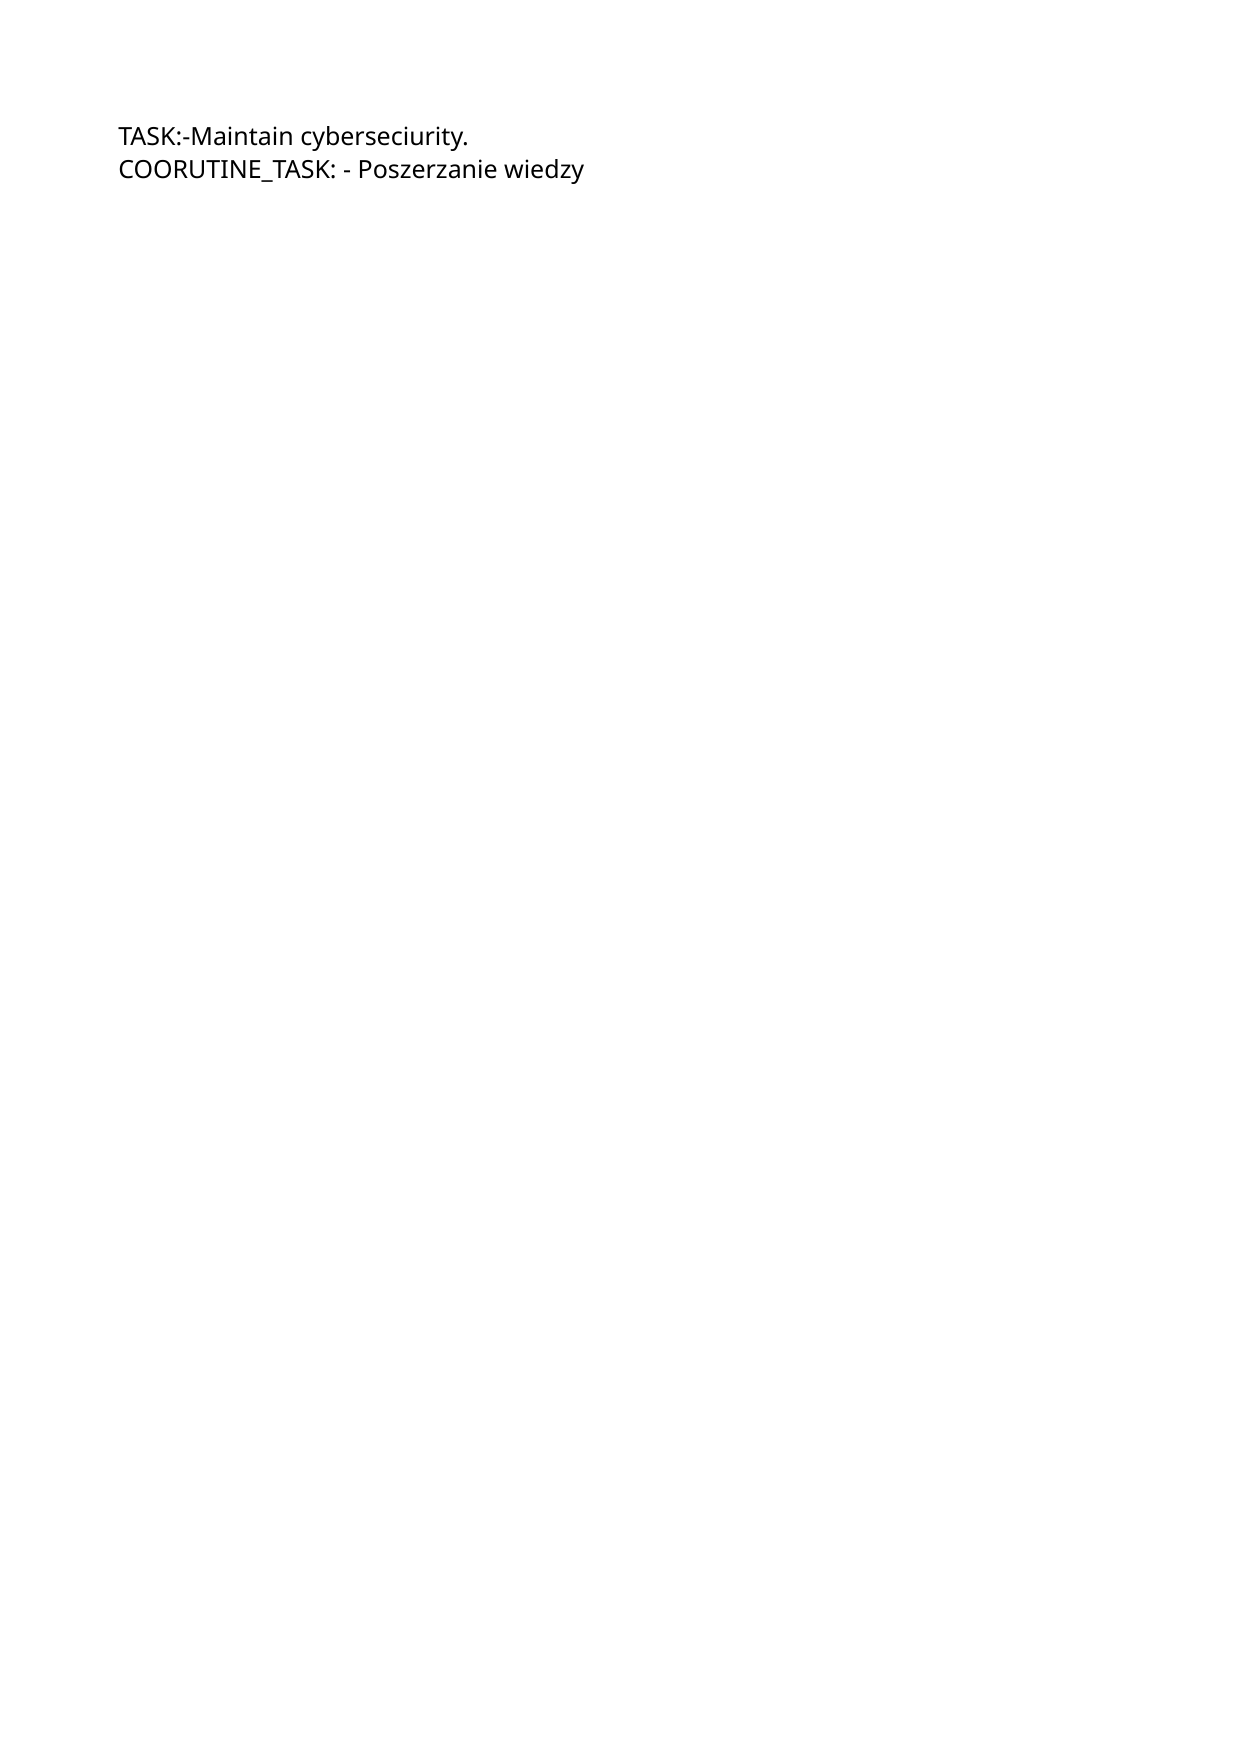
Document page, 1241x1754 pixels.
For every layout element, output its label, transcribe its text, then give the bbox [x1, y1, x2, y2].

text COORUTINE_TASK: - Poszerzanie wiedzy [118, 152, 1122, 186]
text TASK:-Maintain cyberseciurity. [118, 118, 1122, 152]
